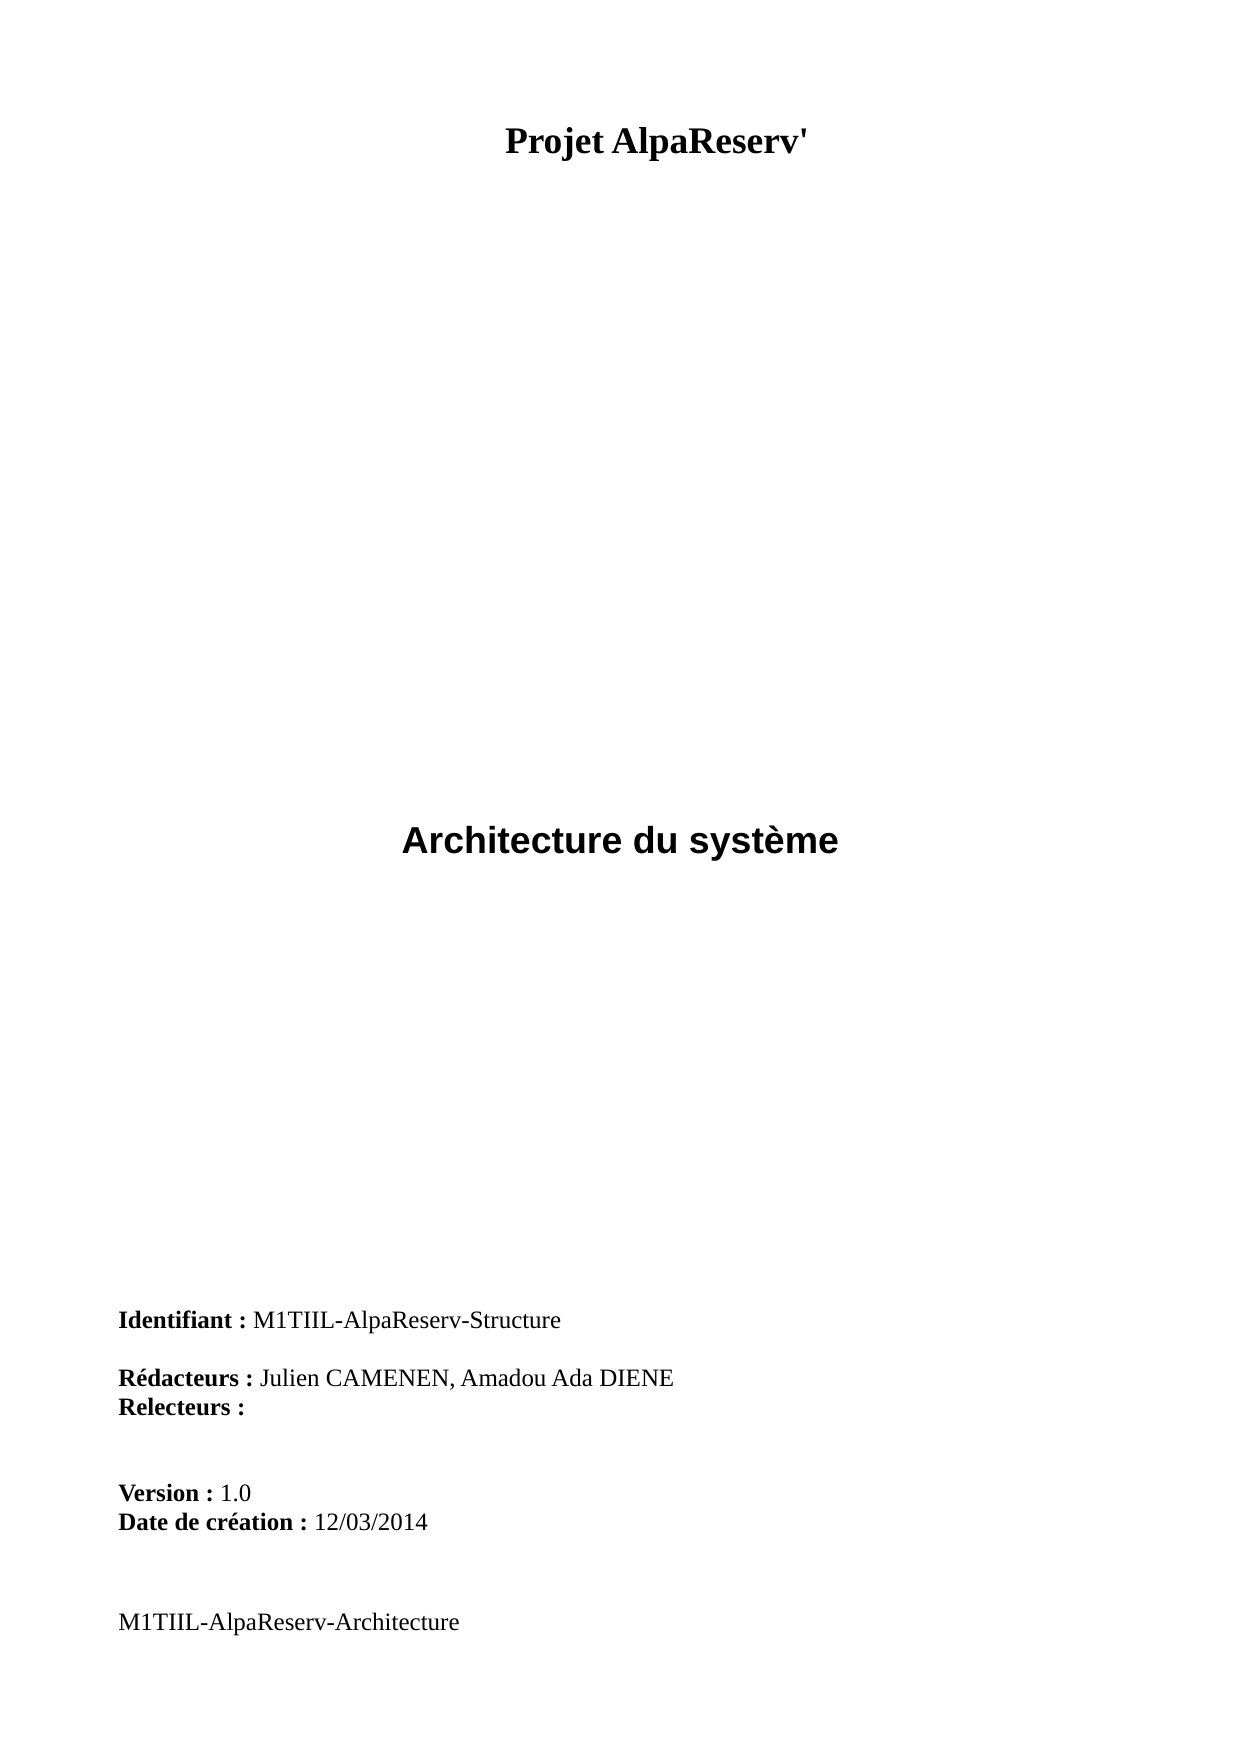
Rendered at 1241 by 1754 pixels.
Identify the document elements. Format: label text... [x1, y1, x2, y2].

text Identifiant : M1TIIL-AlpaReserv-Structure [118, 1306, 1122, 1334]
text Projet AlpaReserv' [118, 118, 1122, 161]
title Architecture du système [118, 819, 1122, 862]
text Version : 1.0 [118, 1478, 1122, 1507]
text Rédacteurs : Julien CAMENEN, Amadou Ada DIENE [118, 1363, 1122, 1392]
text Date de création : 12/03/2014 [118, 1507, 1122, 1536]
text Relecteurs : [118, 1392, 1122, 1421]
